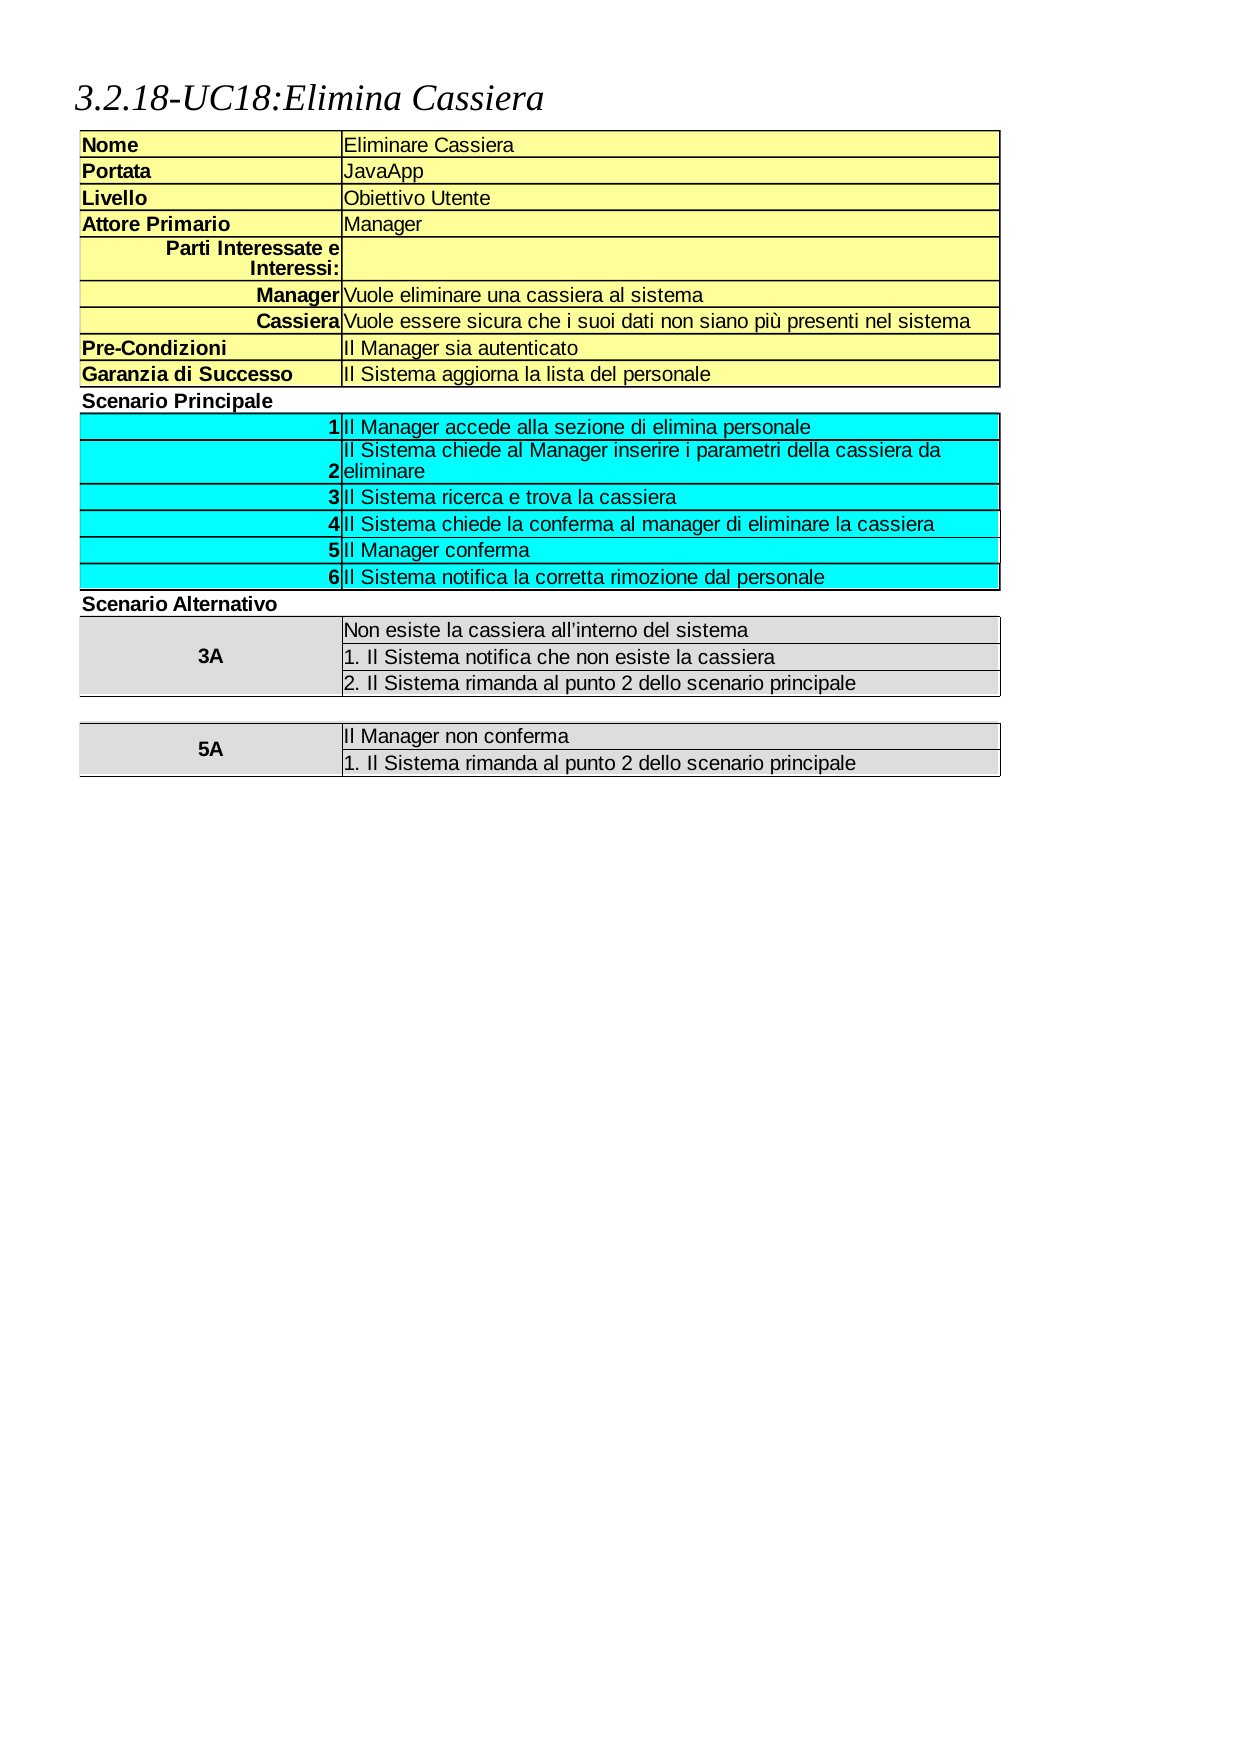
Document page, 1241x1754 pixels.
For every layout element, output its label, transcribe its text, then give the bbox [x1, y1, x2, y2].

text 3.2.18-UC18:Elimina Cassiera [75, 75, 1165, 118]
